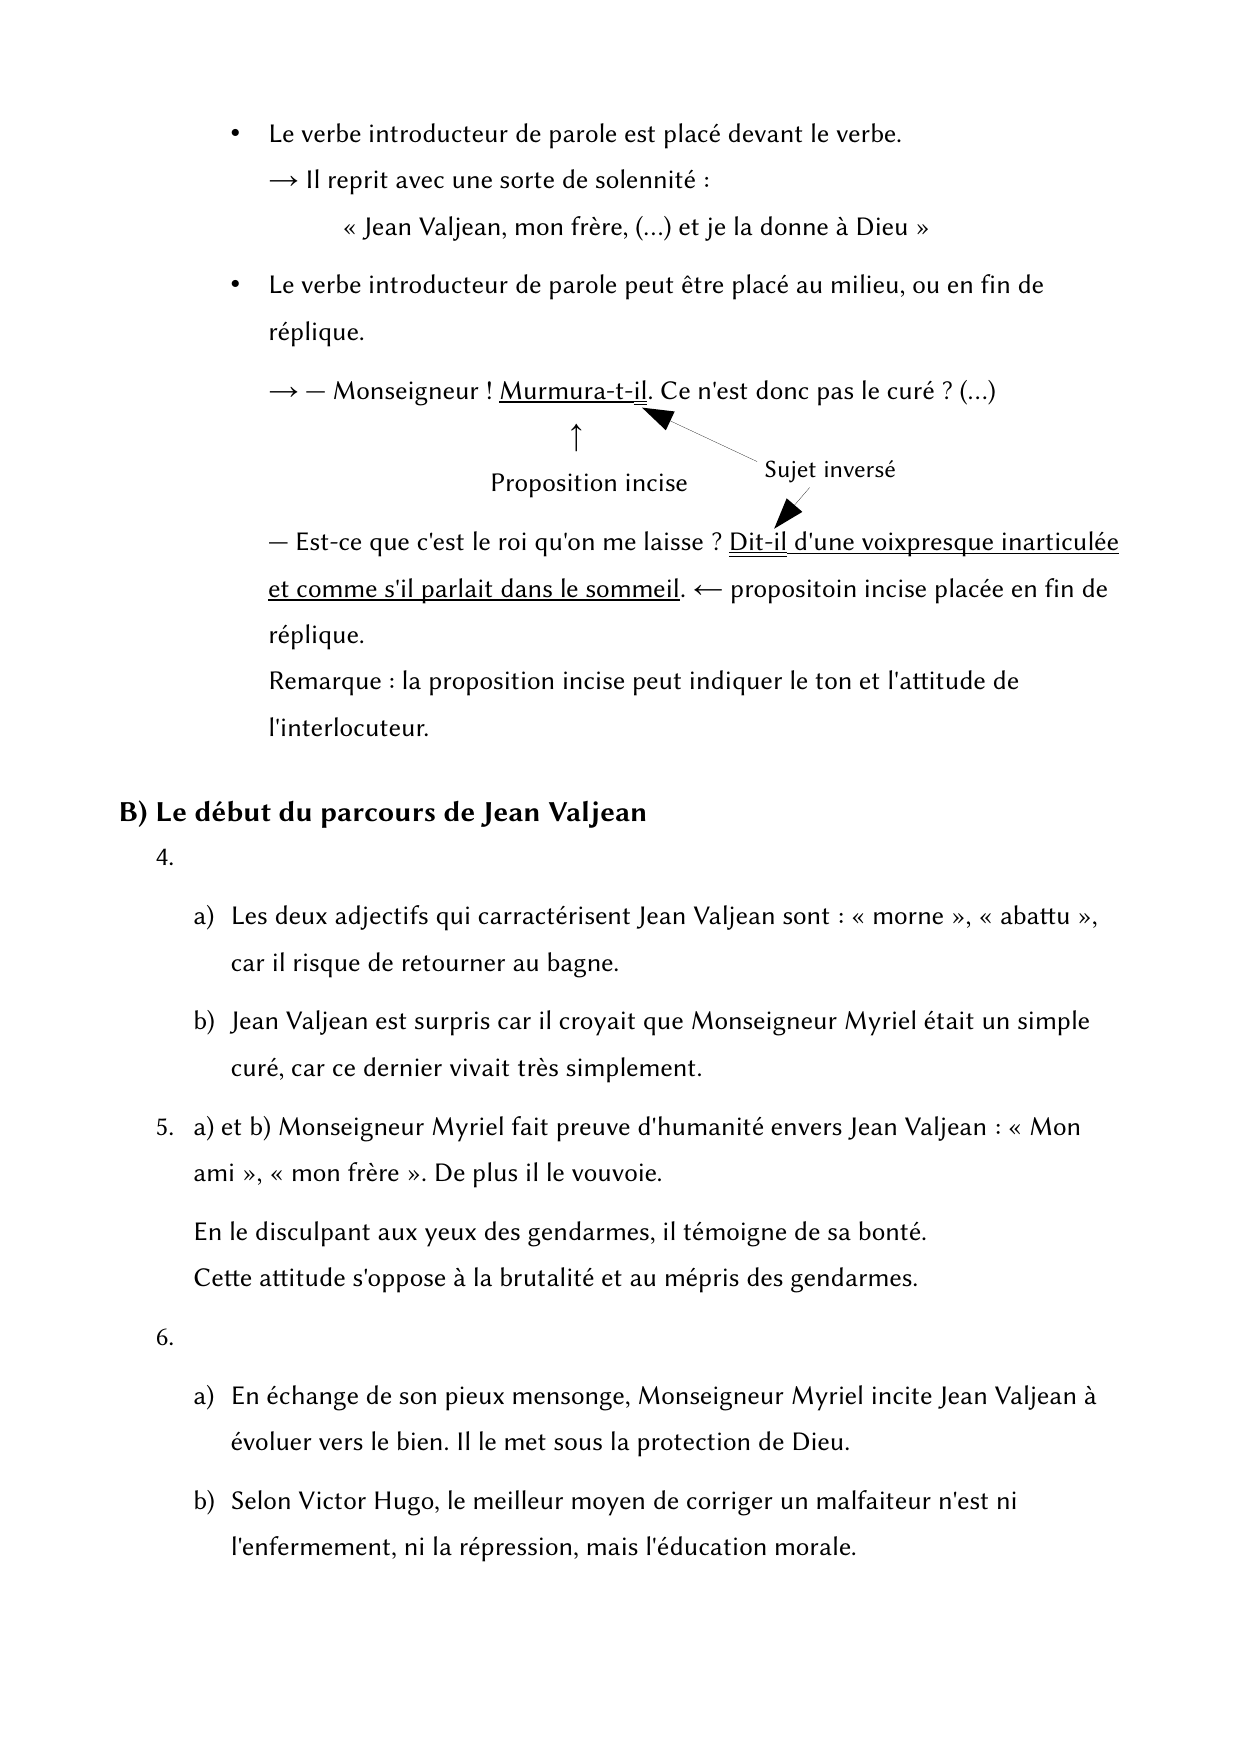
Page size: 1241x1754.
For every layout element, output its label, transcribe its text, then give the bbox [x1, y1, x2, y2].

list — Est-ce que c'est le roi qu'on me laisse ? Dit-il d'une voixpresque inarticulée et comme s'il parlait dans le sommeil. ← propositoin incise placée en fin de réplique. Remarque : la proposition incise peut indiquer le ton et l'attitude de l'interlocuteur. [231, 526, 1122, 743]
list a) et b) Monseigneur Myriel fait preuve d'humanité envers Jean Valjean : « Mon ami », « mon frère ». De plus il le vouvoie. [156, 1111, 1122, 1188]
list Jean Valjean est surpris car il croyait que Monseigneur Myriel était un simple curé, car ce dernier vivait très simplement. [193, 1006, 1122, 1083]
list → — Monseigneur ! Murmura-t-il. Ce n'est donc pas le curé ? (…) ↑ Proposition incise [231, 375, 1122, 498]
list Le verbe introducteur de parole est placé devant le verbe. → Il reprit avec une sorte de solennité : « Jean Valjean, mon frère, (…) et je la donne à Dieu » [231, 118, 1122, 242]
subtitle B) Le début du parcours de Jean Valjean [118, 796, 1122, 829]
list Le verbe introducteur de parole peut être placé au milieu, ou en fin de réplique. [231, 270, 1122, 347]
list En le disculpant aux yeux des gendarmes, il témoigne de sa bonté. Cette attitude s'oppose à la brutalité et au mépris des gendarmes. [156, 1216, 1122, 1293]
list En échange de son pieux mensonge, Monseigneur Myriel incite Jean Valjean à évoluer vers le bien. Il le met sous la protection de Dieu. [193, 1380, 1122, 1457]
list Selon Victor Hugo, le meilleur moyen de corriger un malfaiteur n'est ni l'enfermement, ni la répression, mais l'éducation morale. [193, 1485, 1122, 1562]
list Les deux adjectifs qui carractérisent Jean Valjean sont : « morne », « abattu », car il risque de retourner au bagne. [193, 900, 1122, 978]
